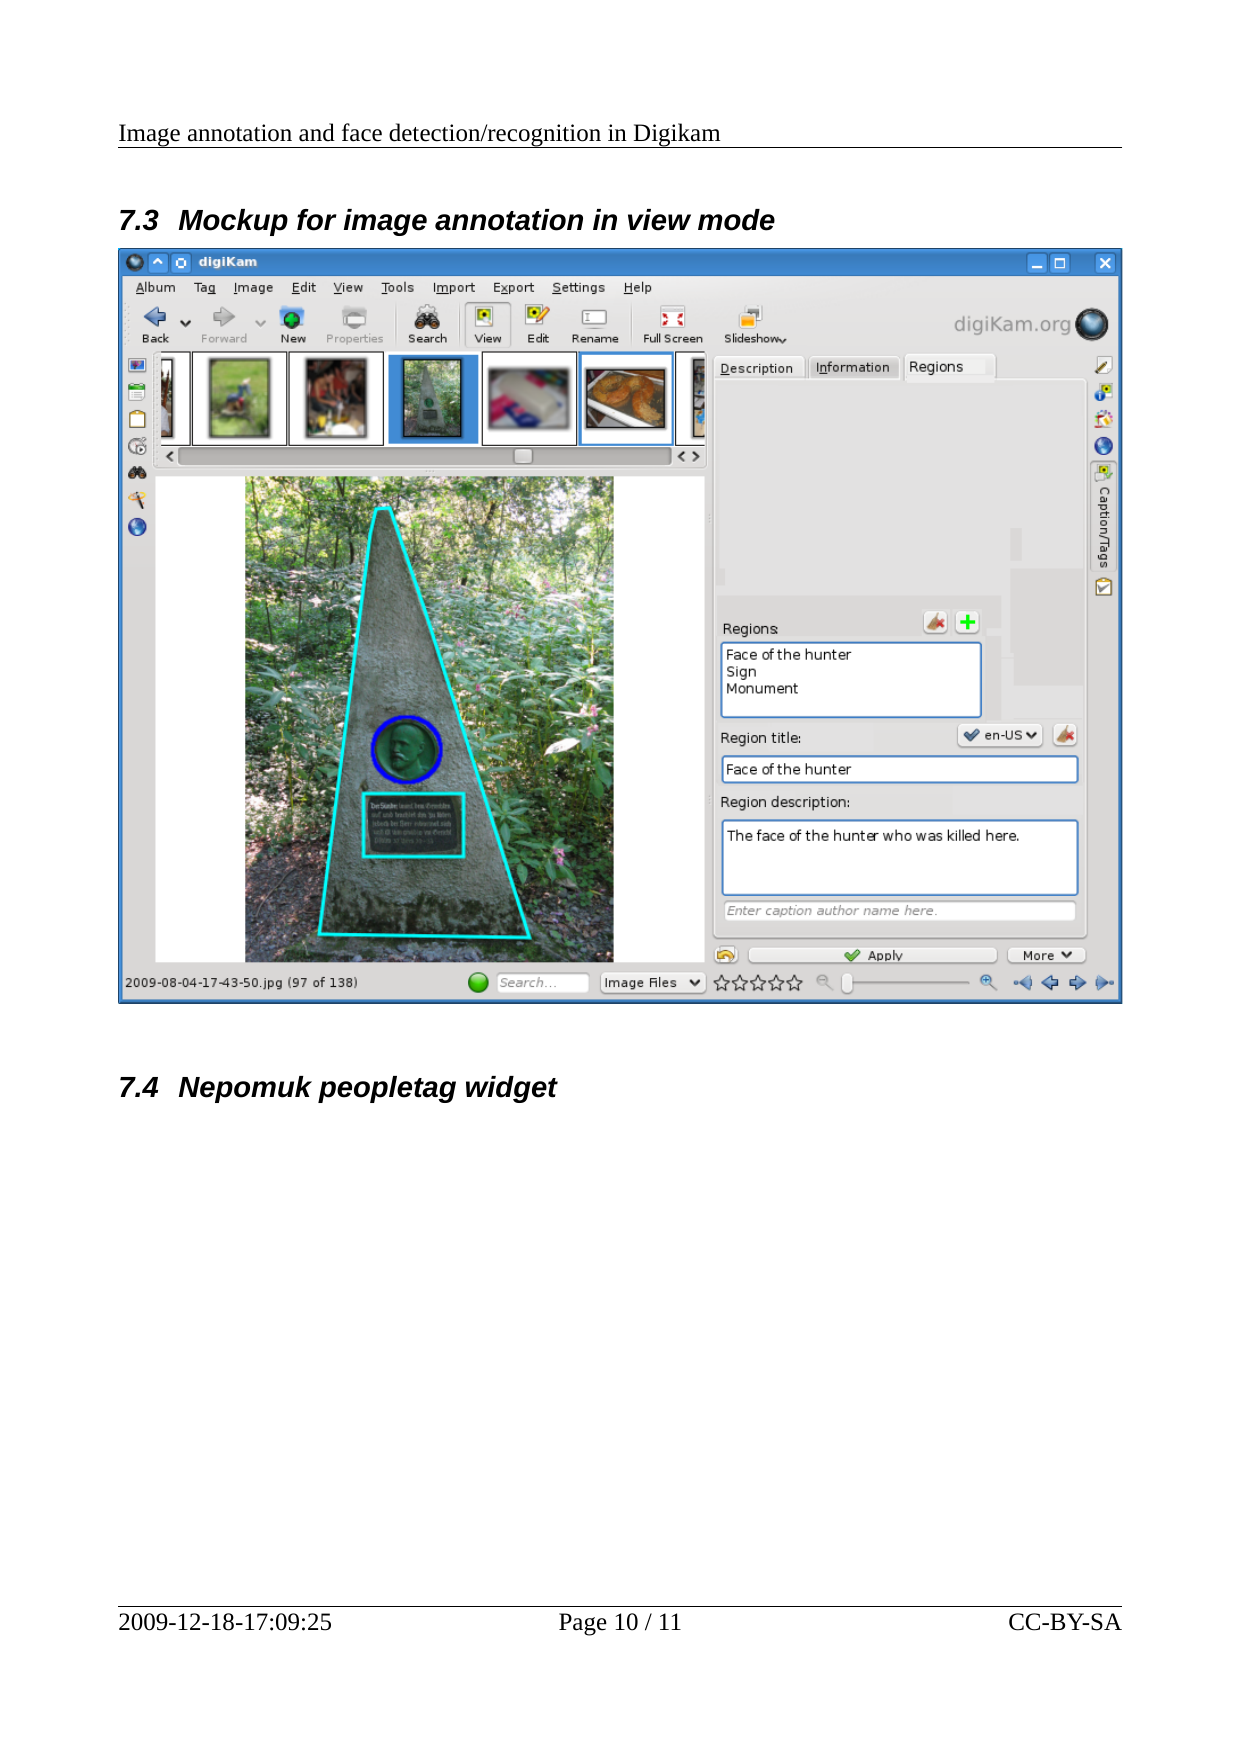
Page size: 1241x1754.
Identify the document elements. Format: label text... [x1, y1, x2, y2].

subtitle Mockup for image annotation in view mode [118, 203, 1122, 236]
subtitle Nepomuk peopletag widget [118, 1069, 1122, 1103]
picture [118, 248, 1123, 1004]
